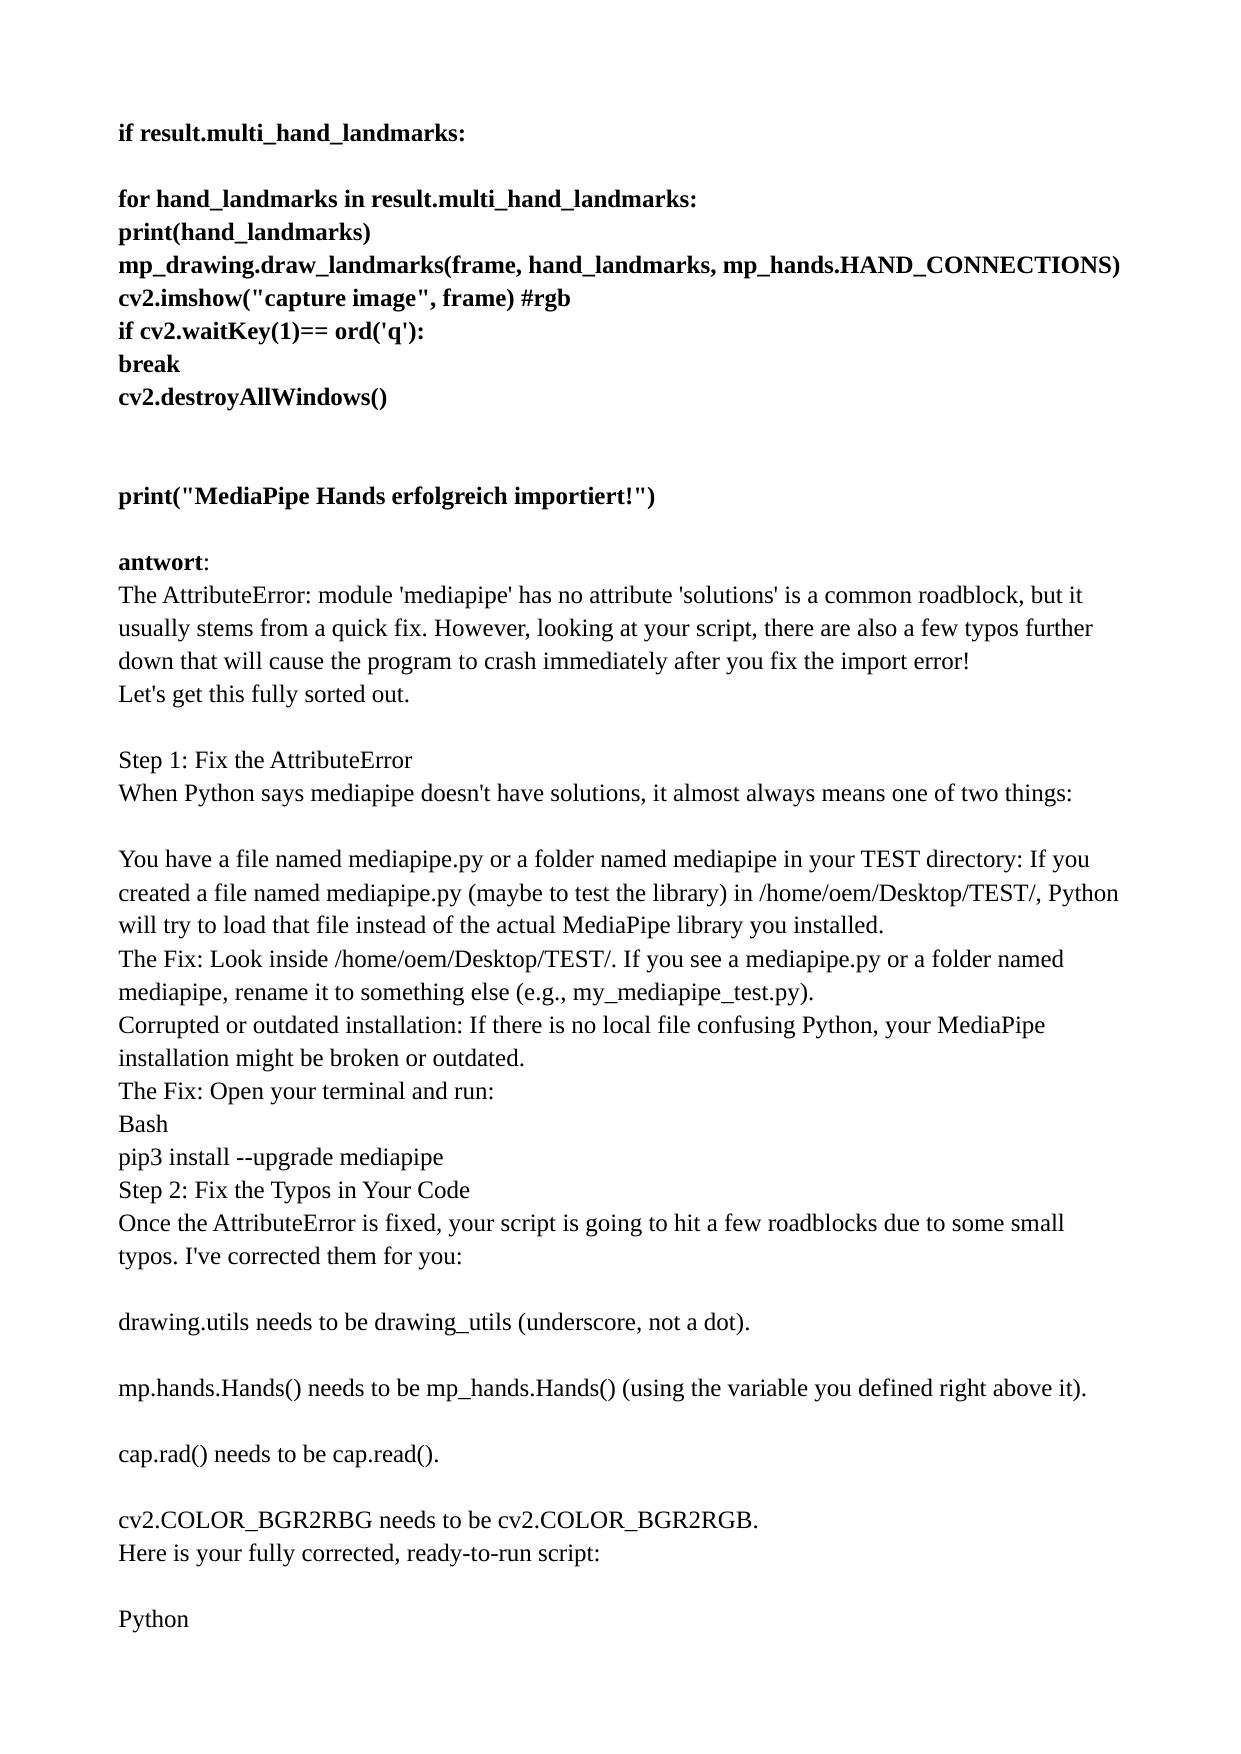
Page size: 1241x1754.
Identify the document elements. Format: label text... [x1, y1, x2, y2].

text Python [118, 1604, 1122, 1633]
text print("MediaPipe Hands erfolgreich importiert!") [118, 481, 1122, 510]
text break [118, 349, 1122, 378]
text When Python says mediapipe doesn't have solutions, it almost always means one of two things: [118, 778, 1122, 807]
text cv2.COLOR_BGR2RBG needs to be cv2.COLOR_BGR2RGB. [118, 1505, 1122, 1534]
text Once the AttributeError is fixed, your script is going to hit a few roadblocks due to some small typos. I've corrected them for you: [118, 1208, 1122, 1269]
text Corrupted or outdated installation: If there is no local file confusing Python, your MediaPipe installation might be broken or outdated. [118, 1010, 1122, 1071]
text pip3 install --upgrade mediapipe [118, 1142, 1122, 1171]
text for hand_landmarks in result.multi_hand_landmarks: [118, 184, 1122, 213]
text antwort: [118, 547, 1122, 576]
text Here is your fully corrected, ready-to-run script: [118, 1538, 1122, 1567]
text drawing.utils needs to be drawing_utils (underscore, not a dot). [118, 1307, 1122, 1336]
text cv2.imshow("capture image", frame) #rgb [118, 283, 1122, 312]
text Bash [118, 1109, 1122, 1137]
text Let's get this fully sorted out. [118, 679, 1122, 708]
text mp_drawing.draw_landmarks(frame, hand_landmarks, mp_hands.HAND_CONNECTIONS) [118, 250, 1122, 279]
text The Fix: Look inside /home/oem/Desktop/TEST/. If you see a mediapipe.py or a folder named mediapipe, rename it to something else (e.g., my_mediapipe_test.py). [118, 944, 1122, 1005]
text mp.hands.Hands() needs to be mp_hands.Hands() (using the variable you defined right above it). [118, 1373, 1122, 1402]
text cv2.destroyAllWindows() [118, 382, 1122, 411]
text if result.multi_hand_landmarks: [118, 118, 1122, 147]
text print(hand_landmarks) [118, 217, 1122, 246]
text if cv2.waitKey(1)== ord('q'): [118, 316, 1122, 345]
text The Fix: Open your terminal and run: [118, 1076, 1122, 1104]
text Step 2: Fix the Typos in Your Code [118, 1175, 1122, 1203]
text The AttributeError: module 'mediapipe' has no attribute 'solutions' is a common roadblock, but it usually stems from a quick fix. However, looking at your script, there are also a few typos further down that will cause the program to crash immediately after you fix the import error! [118, 580, 1122, 675]
text cap.rad() needs to be cap.read(). [118, 1439, 1122, 1468]
text Step 1: Fix the AttributeError [118, 746, 1122, 774]
text You have a file named mediapipe.py or a folder named mediapipe in your TEST directory: If you created a file named mediapipe.py (maybe to test the library) in /home/oem/Desktop/TEST/, Python will try to load that file instead of the actual MediaPipe library you installed. [118, 844, 1122, 939]
